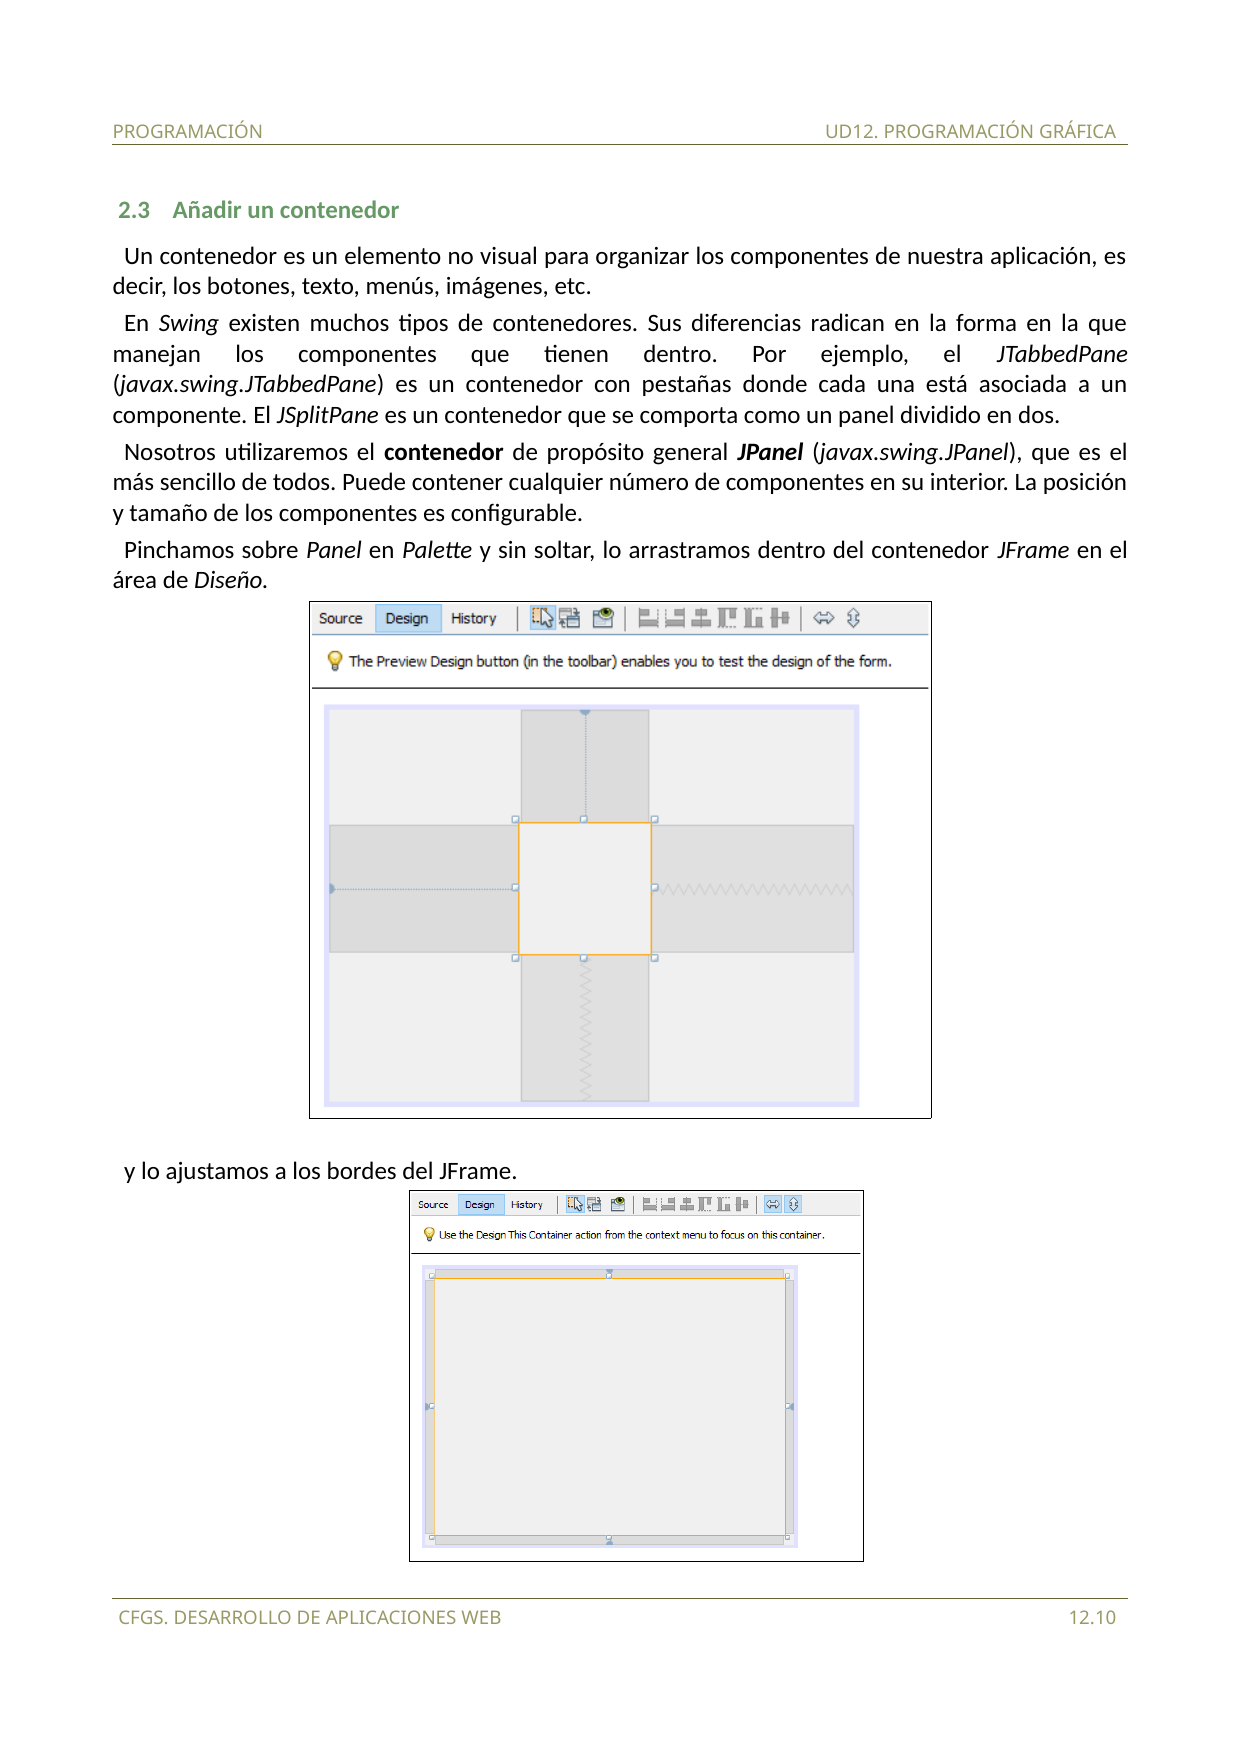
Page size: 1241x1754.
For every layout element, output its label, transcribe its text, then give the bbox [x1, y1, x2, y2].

text y lo ajustamos a los bordes del JFrame. [112, 1155, 1128, 1185]
text En Swing existen muchos tipos de contenedores. Sus diferencias radican en la forma en la que manejan los componentes que tienen dentro. Por ejemplo, el JTabbedPane (javax.swing.JTabbedPane) es un contenedor con pestañas donde cada una está asociada a un componente. El JSplitPane es un contenedor que se comporta como un panel dividido en dos. [112, 307, 1128, 429]
text Un contenedor es un elemento no visual para organizar los componentes de nuestra aplicación, es decir, los botones, texto, menús, imágenes, etc. [112, 240, 1128, 301]
picture [411, 1193, 861, 1559]
picture [312, 604, 929, 1115]
text Nosotros utilizaremos el contenedor de propósito general JPanel (javax.swing.JPanel), que es el más sencillo de todos. Puede contener cualquier número de componentes en su interior. La posición y tamaño de los componentes es configurable. [112, 436, 1128, 527]
text Pinchamos sobre Panel en Palette y sin soltar, lo arrastramos dentro del contenedor JFrame en el área de Diseño. [112, 534, 1128, 595]
subtitle Añadir un contenedor [112, 194, 1128, 225]
